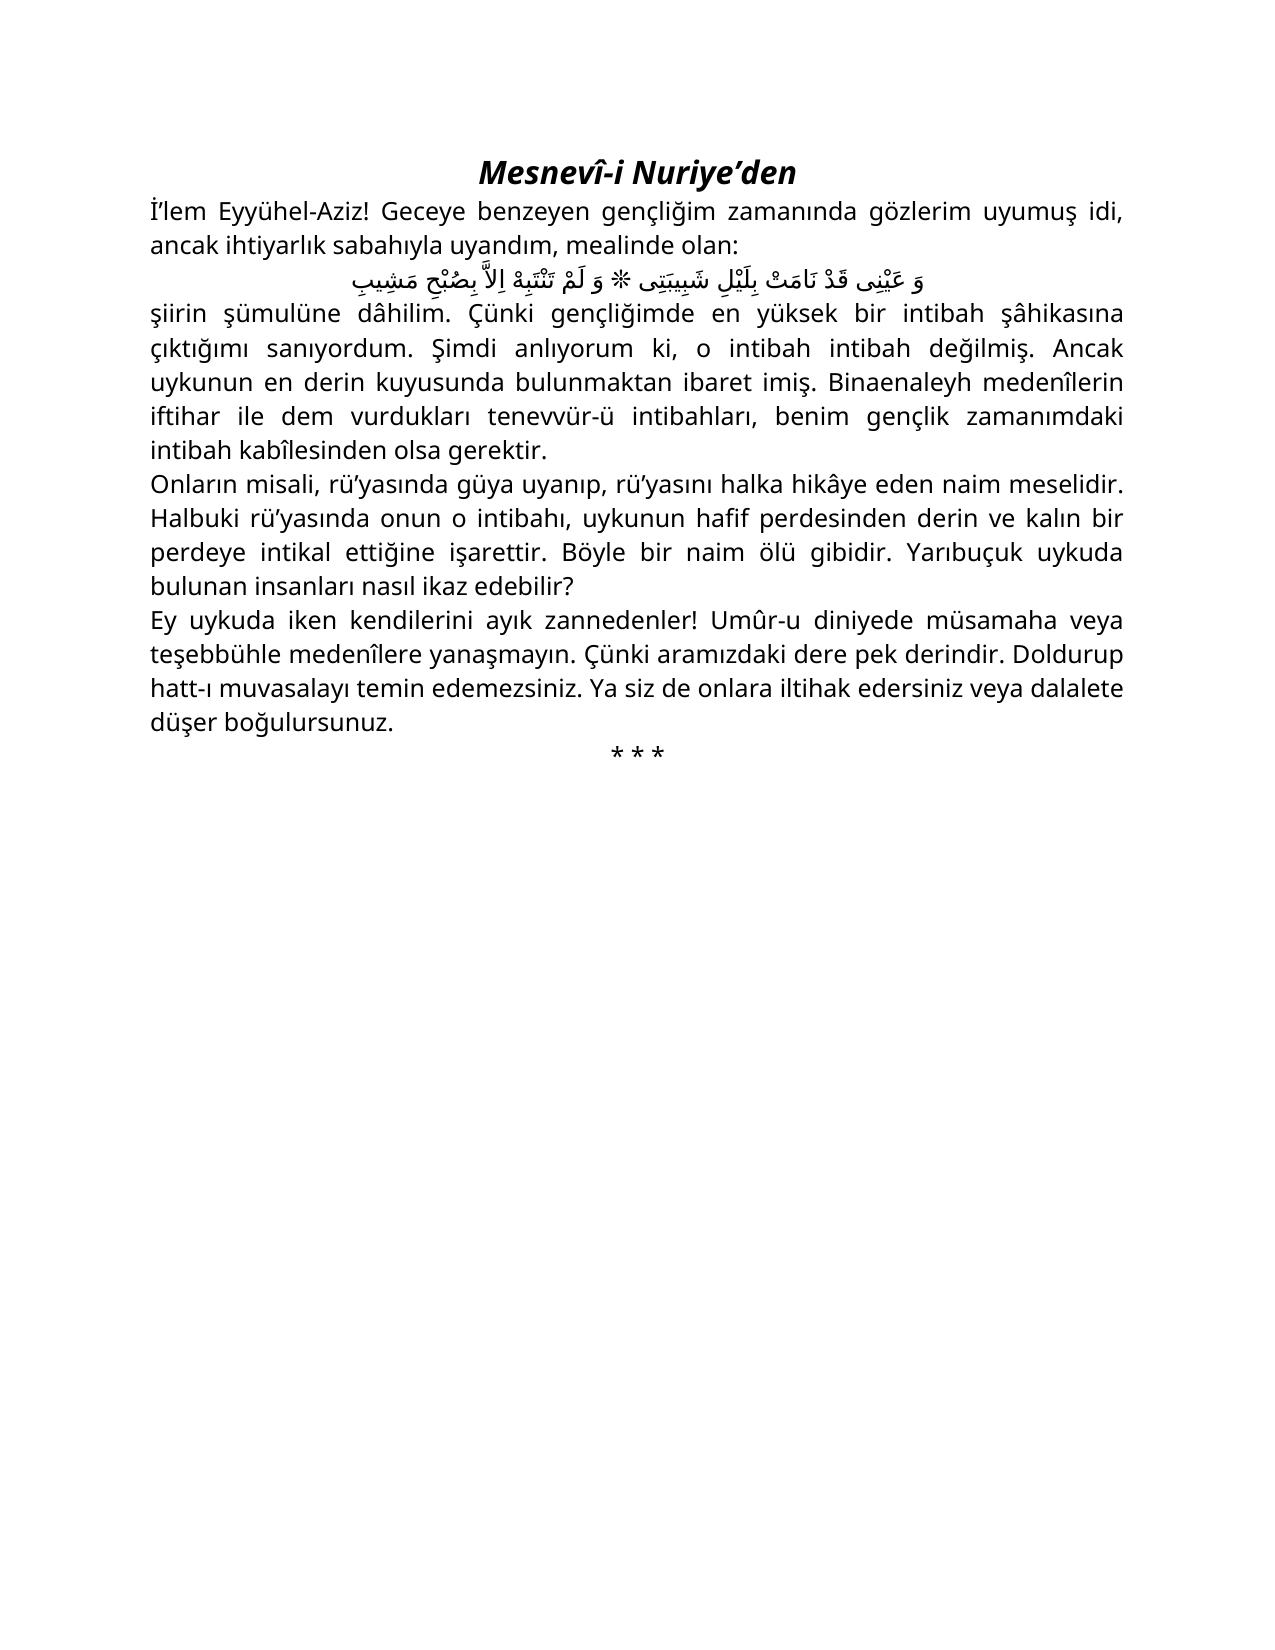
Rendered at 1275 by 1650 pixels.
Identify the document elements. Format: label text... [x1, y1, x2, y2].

text Onların misali, rü’yasında güya uyanıp, rü’yasını halka hikâye eden naim meselidir. Halbuki rü’yasında onun o intibahı, uykunun hafif perdesinden derin ve kalın bir perdeye intikal ettiğine işarettir. Böyle bir naim ölü gibidir. Yarıbuçuk uykuda bulunan insanları nasıl ikaz edebilir? [150, 466, 1125, 603]
text Ey uykuda iken kendilerini ayık zannedenler! Umûr-u diniyede müsamaha veya teşebbühle medenîlere yanaşmayın. Çünki aramızdaki dere pek derindir. Doldurup hatt-ı muvasalayı temin edemezsiniz. Ya siz de onlara iltihak edersiniz veya dalalete düşer boğulursunuz. [150, 603, 1125, 739]
text * * * [150, 739, 1125, 773]
text şiirin şümulüne dâhilim. Çünki gençliğimde en yüksek bir intibah şâhikasına çıktığımı sanıyordum. Şimdi anlıyorum ki, o intibah intibah değilmiş. Ancak uykunun en derin kuyusunda bulunmaktan ibaret imiş. Binaenaleyh medenîlerin iftihar ile dem vurdukları tenevvür-ü intibahları, benim gençlik zamanımdaki intibah kabîlesinden olsa gerektir. [150, 296, 1125, 466]
subtitle Mesnevî-i Nuriye’den [150, 150, 1125, 194]
text İ’lem Eyyühel-Aziz! Geceye benzeyen gençliğim zamanında gözlerim uyumuş idi, ancak ihtiyarlık sabahıyla uyandım, mealinde olan: [150, 194, 1125, 262]
text وَ عَيْنِى قَدْ نَامَتْ بِلَيْلِ شَبِيبَتِى ❊ وَ لَمْ تَنْتَبِهْ اِلاَّ بِصُبْحِ مَشِيبِ [150, 262, 1125, 296]
